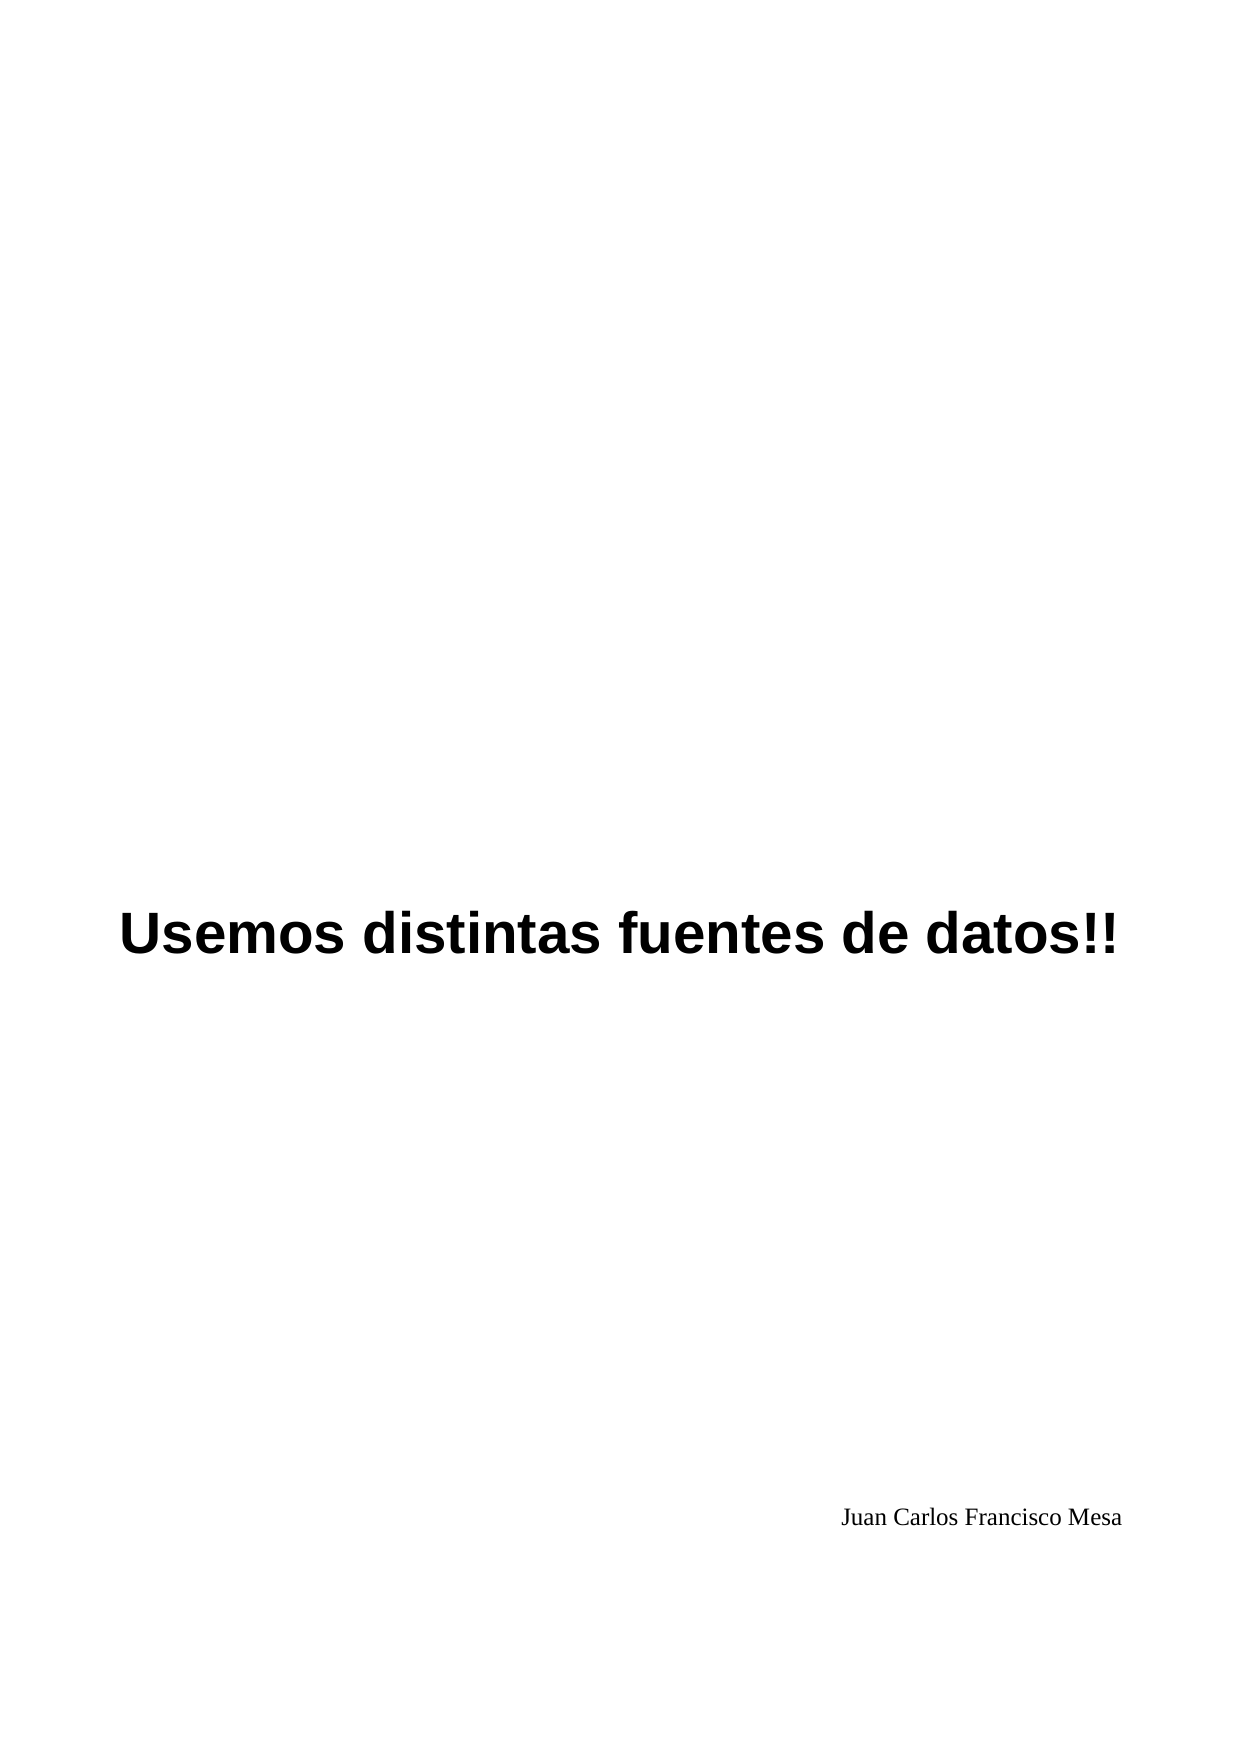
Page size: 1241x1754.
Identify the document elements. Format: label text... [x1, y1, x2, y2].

text Juan Carlos Francisco Mesa [118, 1502, 1122, 1530]
title Usemos distintas fuentes de datos!! [118, 898, 1122, 966]
